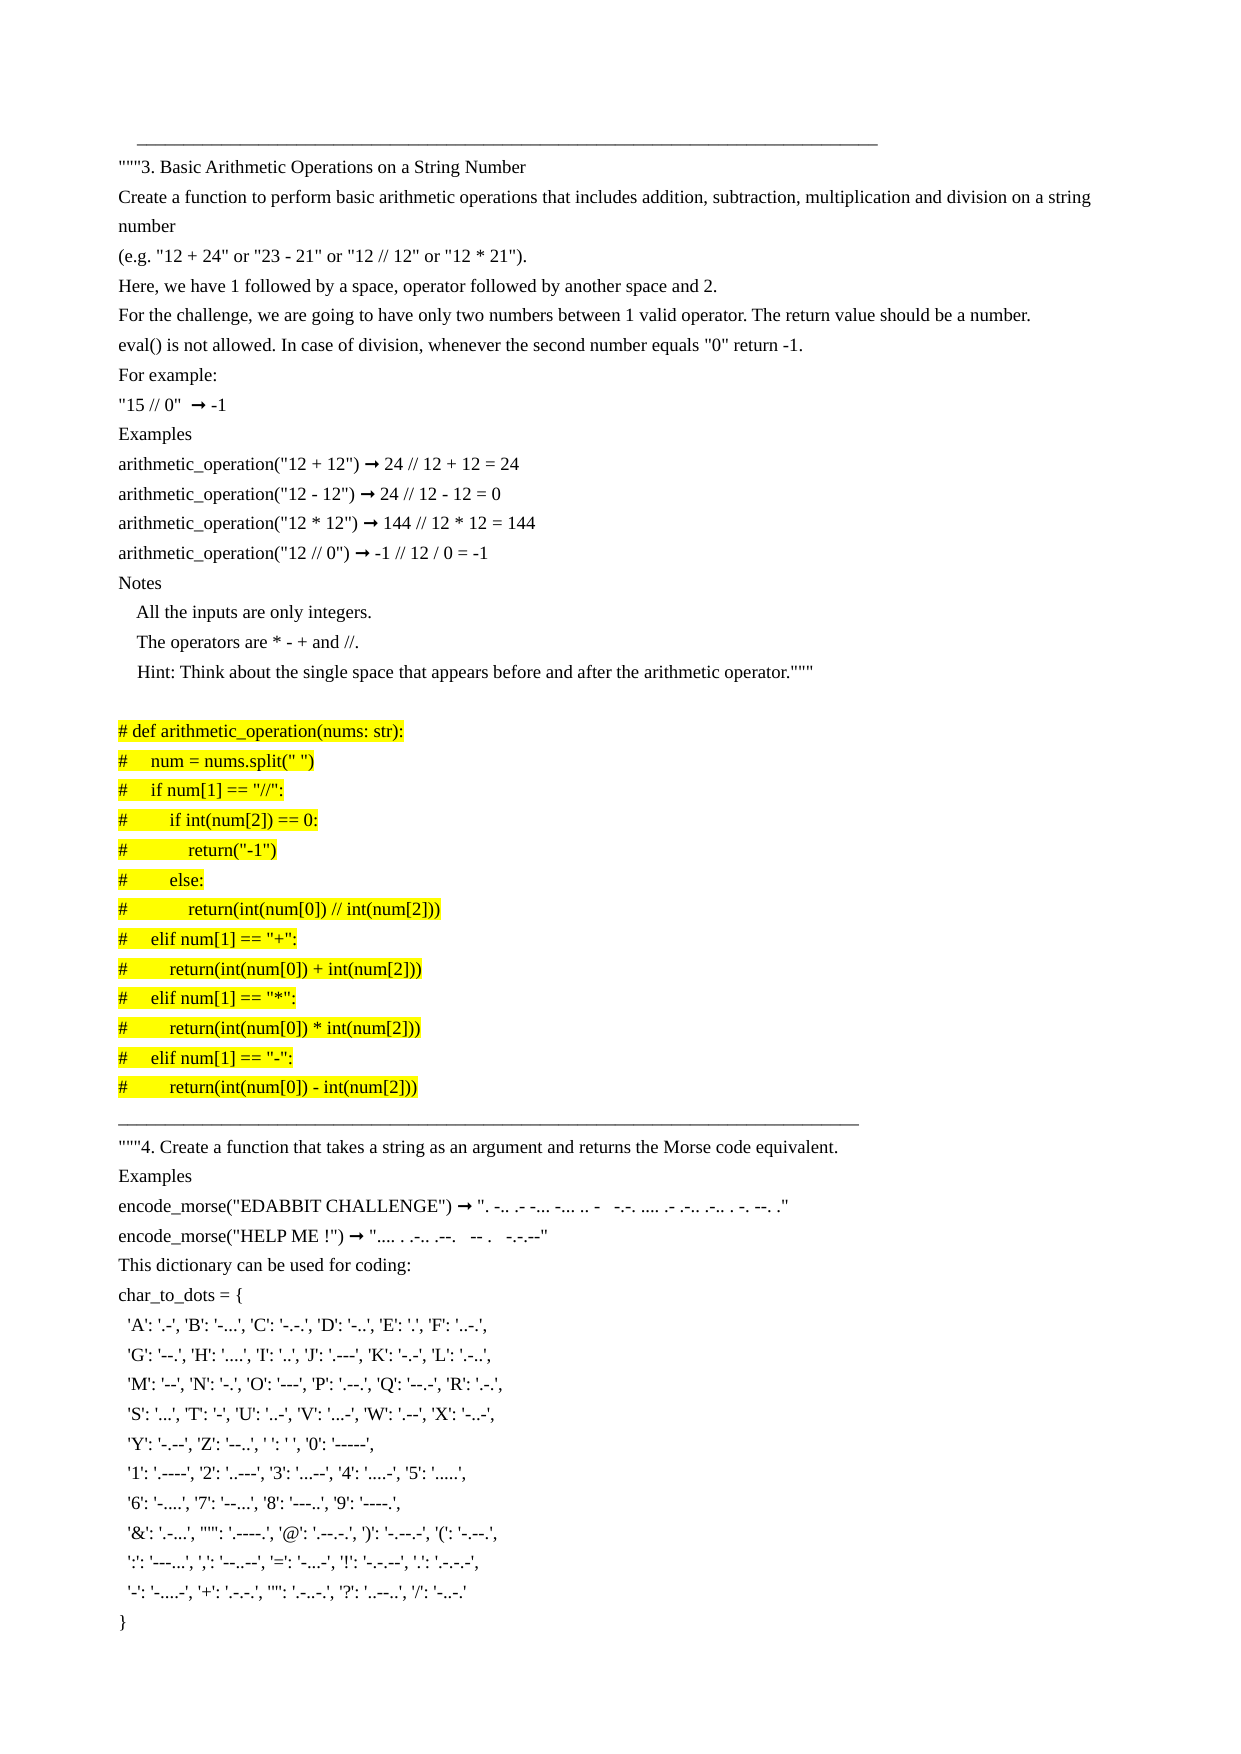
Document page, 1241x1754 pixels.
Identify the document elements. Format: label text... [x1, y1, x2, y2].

text arithmetic_operation("12 // 0") ➞ -1 // 12 / 0 = -1 [118, 534, 1122, 563]
text '&': '.-...', "'": '.----.', '@': '.--.-.', ')': '-.--.-', '(': '-.--.', [118, 1513, 1122, 1543]
text 'M': '--', 'N': '-.', 'O': '---', 'P': '.--.', 'Q': '--.-', 'R': '.-.', [118, 1365, 1122, 1395]
text # elif num[1] == "+": [118, 920, 1122, 949]
text # return(int(num[0]) // int(num[2])) [118, 890, 1122, 920]
text 'G': '--.', 'H': '....', 'I': '..', 'J': '.---', 'K': '-.-', 'L': '.-..', [118, 1335, 1122, 1365]
text _______________________________________________________________________________ [118, 118, 1122, 148]
text # return(int(num[0]) * int(num[2])) [118, 1009, 1122, 1038]
text All the inputs are only integers. [118, 593, 1122, 623]
text arithmetic_operation("12 - 12") ➞ 24 // 12 - 12 = 0 [118, 474, 1122, 504]
text # def arithmetic_operation(nums: str): [118, 712, 1122, 742]
text This dictionary can be used for coding: [118, 1246, 1122, 1276]
text arithmetic_operation("12 * 12") ➞ 144 // 12 * 12 = 144 [118, 504, 1122, 534]
text For the challenge, we are going to have only two numbers between 1 valid operator. The return value should be a number. [118, 296, 1122, 326]
text ':': '---...', ',': '--..--', '=': '-...-', '!': '-.-.--', '.': '.-.-.-', [118, 1543, 1122, 1573]
text For example: [118, 356, 1122, 385]
text """3. Basic Arithmetic Operations on a String Number [118, 148, 1122, 177]
text Examples [118, 1157, 1122, 1187]
text Here, we have 1 followed by a space, operator followed by another space and 2. [118, 267, 1122, 296]
text # if num[1] == "//": [118, 771, 1122, 801]
text } [118, 1602, 1122, 1632]
text Create a function to perform basic arithmetic operations that includes addition, subtraction, multiplication and division on a string number [118, 177, 1122, 237]
text '6': '-....', '7': '--...', '8': '---..', '9': '----.', [118, 1484, 1122, 1513]
text # elif num[1] == "-": [118, 1038, 1122, 1068]
text 'A': '.-', 'B': '-...', 'C': '-.-.', 'D': '-..', 'E': '.', 'F': '..-.', [118, 1306, 1122, 1335]
text '-': '-....-', '+': '.-.-.', '"': '.-..-.', '?': '..--..', '/': '-..-.' [118, 1573, 1122, 1602]
text # return("-1") [118, 831, 1122, 860]
text 'S': '...', 'T': '-', 'U': '..-', 'V': '...-', 'W': '.--', 'X': '-..-', [118, 1395, 1122, 1424]
text 'Y': '-.--', 'Z': '--..', ' ': ' ', '0': '-----', [118, 1424, 1122, 1454]
text Notes [118, 563, 1122, 593]
text # else: [118, 860, 1122, 890]
text arithmetic_operation("12 + 12") ➞ 24 // 12 + 12 = 24 [118, 445, 1122, 474]
text encode_morse("EDABBIT CHALLENGE") ➞ ". -.. .- -... -... .. - -.-. .... .- .-.. .-.. . -. --. ." [118, 1187, 1122, 1217]
text """4. Create a function that takes a string as an argument and returns the Morse code equivalent. [118, 1127, 1122, 1157]
text (e.g. "12 + 24" or "23 - 21" or "12 // 12" or "12 * 21"). [118, 237, 1122, 267]
text eval() is not allowed. In case of division, whenever the second number equals "0" return -1. [118, 326, 1122, 356]
text Examples [118, 415, 1122, 445]
text # return(int(num[0]) + int(num[2])) [118, 949, 1122, 979]
text # if int(num[2]) == 0: [118, 801, 1122, 831]
text '1': '.----', '2': '..---', '3': '...--', '4': '....-', '5': '.....', [118, 1454, 1122, 1484]
text # elif num[1] == "*": [118, 979, 1122, 1009]
text # return(int(num[0]) - int(num[2])) [118, 1068, 1122, 1098]
text _______________________________________________________________________________ [118, 1098, 1122, 1127]
text # num = nums.split(" ") [118, 742, 1122, 771]
text The operators are * - + and //. [118, 623, 1122, 652]
text char_to_dots = { [118, 1276, 1122, 1306]
text encode_morse("HELP ME !") ➞ ".... . .-.. .--. -- . -.-.--" [118, 1217, 1122, 1246]
text "15 // 0" ➞ -1 [118, 385, 1122, 415]
text Hint: Think about the single space that appears before and after the arithmetic operator.""" [118, 652, 1122, 682]
